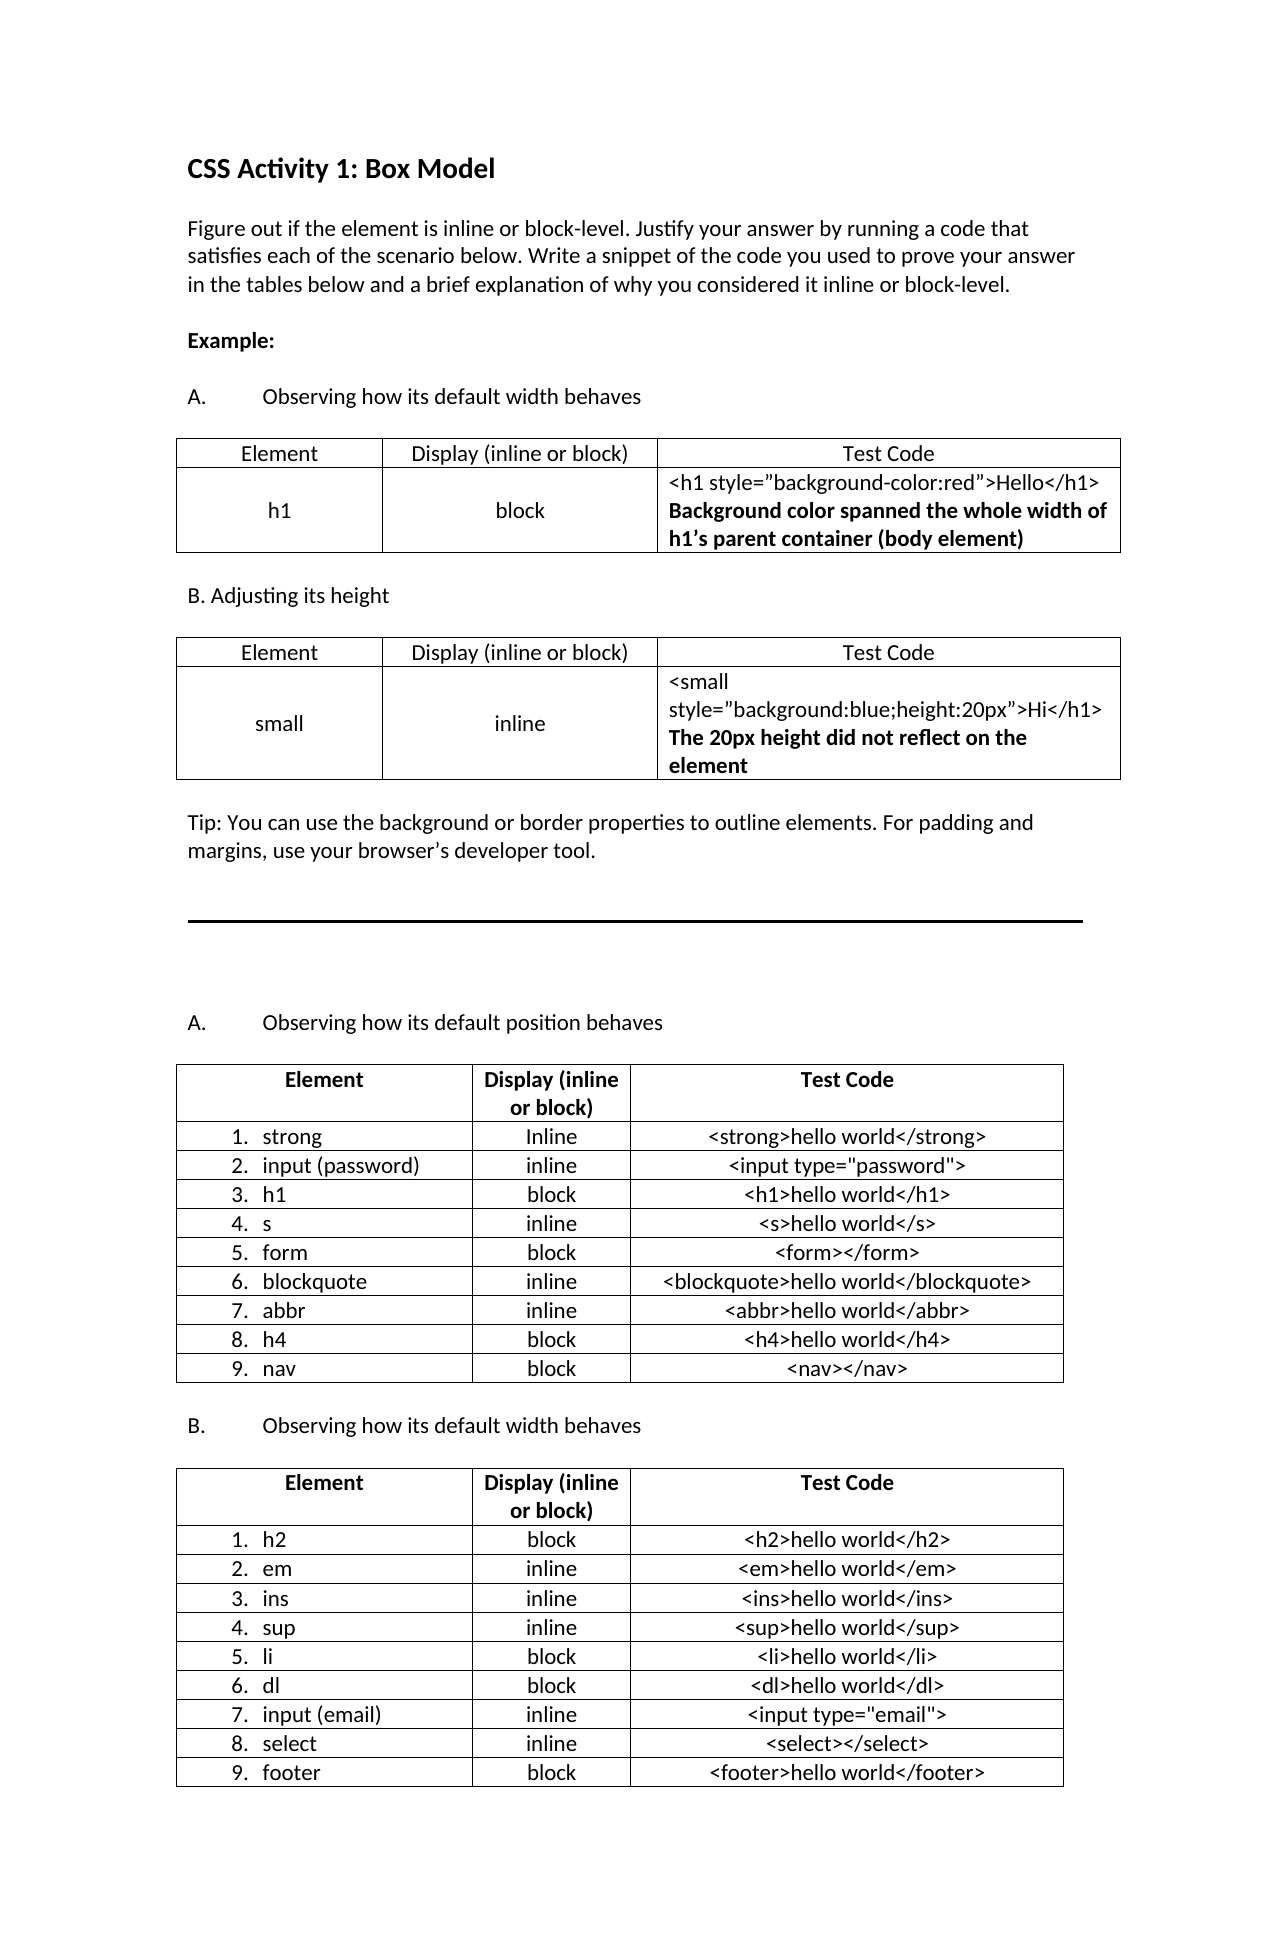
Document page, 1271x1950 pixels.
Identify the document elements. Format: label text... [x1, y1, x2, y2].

table_header Test Code [1109, 638, 1120, 666]
table_cell <form></form> [1052, 1238, 1063, 1266]
table_cell block [619, 1671, 630, 1699]
table_cell <form></form> [631, 1238, 642, 1266]
table_cell inline [619, 1209, 630, 1237]
table_cell block [473, 1642, 483, 1670]
table_header Test Code [658, 638, 669, 666]
table_cell block [619, 1180, 630, 1208]
table_cell inline [619, 1584, 630, 1612]
table_cell inline [619, 1296, 630, 1324]
table_cell strong [461, 1122, 472, 1150]
table_cell inline [383, 667, 657, 779]
table_cell input (email) [461, 1700, 472, 1728]
text Example: [187, 326, 1083, 354]
table_cell dl [461, 1671, 472, 1699]
table_cell block [473, 1758, 483, 1786]
table_cell block [619, 1354, 630, 1382]
table_cell h1 [461, 1180, 472, 1208]
table_cell block [619, 1642, 630, 1670]
table_cell inline [473, 1555, 483, 1583]
list Observing how its default position behaves [187, 1008, 1083, 1036]
table_cell abbr [461, 1296, 472, 1324]
table_header Element [177, 1469, 472, 1524]
table_cell inline [473, 1267, 483, 1295]
table_header Display (inline or block) [473, 1065, 483, 1121]
table_header Element [177, 638, 188, 666]
table_header Test Code [631, 1065, 1063, 1121]
table_cell inline [619, 1151, 630, 1179]
table_cell block [473, 1325, 483, 1353]
table_cell inline [619, 1729, 630, 1757]
list Observing how its default width behaves [187, 382, 1083, 410]
table_header Element [177, 439, 188, 467]
table_cell ins [461, 1584, 472, 1612]
table_cell block [473, 1180, 483, 1208]
table_header Test Code [658, 439, 669, 467]
table_header Element [371, 638, 382, 666]
table_cell h2 [461, 1526, 472, 1553]
table_cell small [177, 667, 382, 779]
table_cell block [619, 1758, 630, 1786]
table_cell h1 [177, 468, 382, 552]
table_cell select [461, 1729, 472, 1757]
table_cell block [619, 1238, 630, 1266]
text Tip: You can use the background or border properties to outline elements. For padding and margins, use your browser’s developer tool. [187, 808, 1083, 864]
table_cell <nav></nav> [631, 1354, 642, 1382]
table_cell sup [461, 1613, 472, 1641]
table_cell block [383, 468, 657, 552]
table_cell inline [473, 1613, 483, 1641]
table_cell em [461, 1555, 472, 1583]
table_cell footer [461, 1758, 472, 1786]
table_header Display (inline or block) [473, 1469, 483, 1524]
table_cell inline [473, 1209, 483, 1237]
table_header Display (inline or block) [619, 1065, 630, 1121]
table_cell block [473, 1671, 483, 1699]
table_cell inline [619, 1267, 630, 1295]
table_cell inline [473, 1729, 483, 1757]
table_cell block [473, 1526, 483, 1553]
table_cell li [461, 1642, 472, 1670]
table_cell inline [619, 1555, 630, 1583]
text Figure out if the element is inline or block-level. Justify your answer by running a code that satisfies each of the scenario below. Write a snippet of the code you used to prove your answer in the tables below and a brief explanation of why you considered it inline or block-level. [187, 214, 1083, 298]
table_cell Inline [619, 1122, 630, 1150]
text B. Adjusting its height [187, 581, 1083, 609]
table_cell block [473, 1238, 483, 1266]
table_cell s [461, 1209, 472, 1237]
table_header Element [177, 1065, 472, 1121]
list Observing how its default width behaves [187, 1411, 1083, 1439]
table_cell block [619, 1526, 630, 1553]
table_cell block [619, 1325, 630, 1353]
table_cell inline [473, 1700, 483, 1728]
table_cell inline [473, 1296, 483, 1324]
table_cell inline [473, 1584, 483, 1612]
table_cell inline [473, 1151, 483, 1179]
table_header Element [371, 439, 382, 467]
table_cell nav [461, 1354, 472, 1382]
table_cell blockquote [461, 1267, 472, 1295]
table_cell h4 [461, 1325, 472, 1353]
table_cell <nav></nav> [1052, 1354, 1063, 1382]
table_cell inline [619, 1613, 630, 1641]
text CSS Activity 1: Box Model [187, 150, 1083, 186]
table_header Test Code [631, 1469, 1063, 1524]
table_cell Inline [473, 1122, 483, 1150]
table_header Test Code [1109, 439, 1120, 467]
table_cell inline [619, 1700, 630, 1728]
table_cell block [473, 1354, 483, 1382]
table_header Display (inline or block) [619, 1469, 630, 1524]
table_cell form [461, 1238, 472, 1266]
